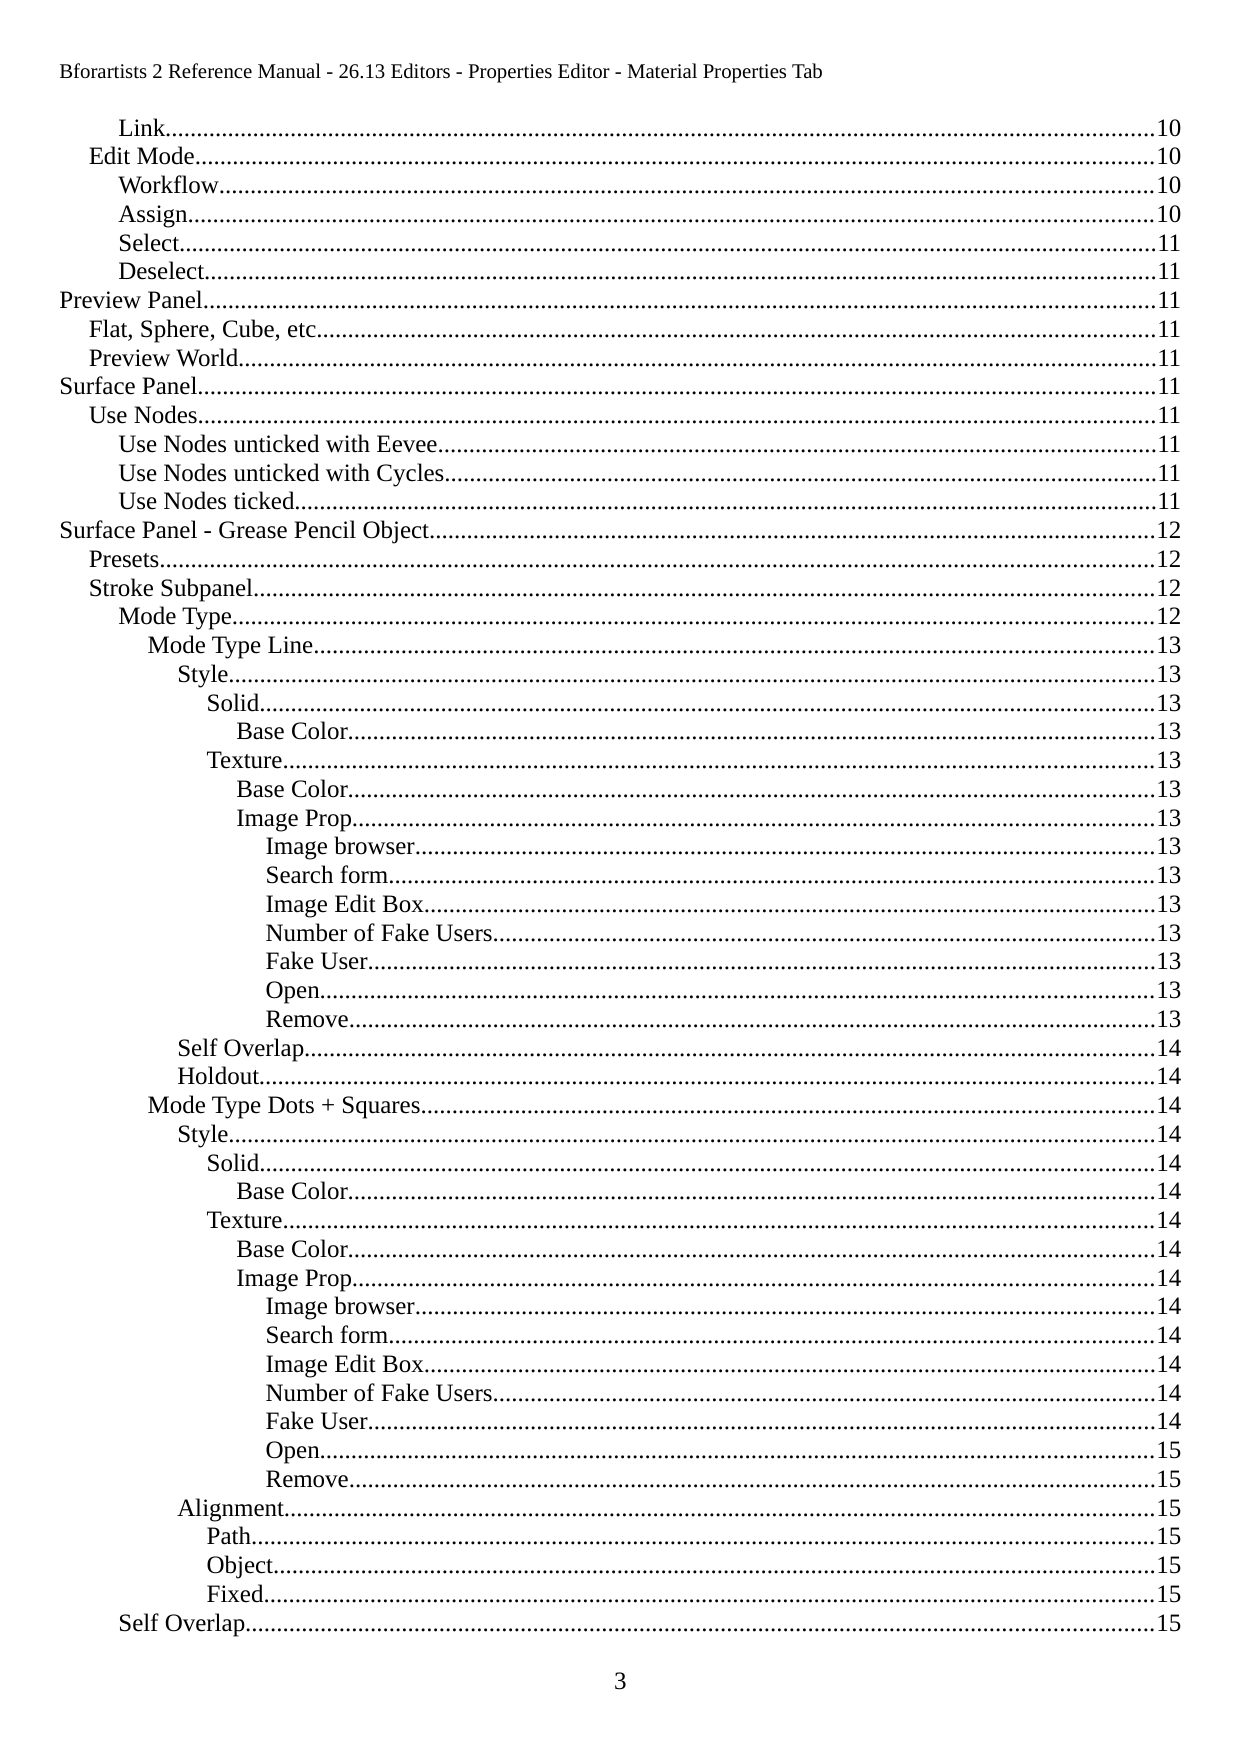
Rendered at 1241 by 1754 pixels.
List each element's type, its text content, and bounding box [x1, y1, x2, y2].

text Use Nodes ticked 11 [118, 486, 1181, 515]
text Search form 14 [265, 1320, 1181, 1349]
text Fixed 15 [206, 1579, 1181, 1608]
text Style 14 [177, 1119, 1181, 1148]
text Holdout 14 [177, 1061, 1181, 1090]
text Base Color 14 [236, 1176, 1181, 1205]
text Search form 13 [265, 860, 1181, 889]
text Path 15 [206, 1521, 1181, 1550]
text Object 15 [206, 1550, 1181, 1579]
text Preview Panel 11 [59, 285, 1181, 314]
text Select 11 [118, 228, 1181, 256]
text Preview World 11 [88, 343, 1181, 371]
text Style 13 [177, 659, 1181, 688]
text Image Prop 13 [236, 803, 1181, 831]
text Alignment 15 [177, 1493, 1181, 1521]
text Remove 15 [265, 1464, 1181, 1493]
text Image Edit Box 13 [265, 889, 1181, 918]
text Mode Type Line 13 [147, 630, 1181, 659]
text Self Overlap 15 [118, 1608, 1181, 1636]
text Image Prop 14 [236, 1263, 1181, 1291]
text Flat, Sphere, Cube, etc. 11 [88, 314, 1181, 343]
text Texture 13 [206, 745, 1181, 774]
text Use Nodes 11 [88, 400, 1181, 429]
text Base Color 14 [236, 1234, 1181, 1263]
text Mode Type Dots + Squares 14 [147, 1090, 1181, 1119]
text Use Nodes unticked with Eevee 11 [118, 429, 1181, 458]
text Image Edit Box 14 [265, 1349, 1181, 1378]
text Presets 12 [88, 544, 1181, 573]
text Solid 14 [206, 1148, 1181, 1176]
text Assign 10 [118, 199, 1181, 228]
text Number of Fake Users 13 [265, 918, 1181, 946]
text Image browser 14 [265, 1291, 1181, 1320]
text Link 10 [118, 113, 1181, 141]
text Surface Panel 11 [59, 371, 1181, 400]
text Use Nodes unticked with Cycles 11 [118, 458, 1181, 486]
text Surface Panel - Grease Pencil Object 12 [59, 515, 1181, 544]
text Workflow 10 [118, 170, 1181, 199]
text Base Color 13 [236, 774, 1181, 803]
text Solid 13 [206, 688, 1181, 716]
text Deselect 11 [118, 256, 1181, 285]
text Base Color 13 [236, 716, 1181, 745]
text Texture 14 [206, 1205, 1181, 1234]
text Open 15 [265, 1435, 1181, 1464]
text Number of Fake Users 14 [265, 1378, 1181, 1406]
text Edit Mode 10 [88, 141, 1181, 170]
text Self Overlap 14 [177, 1033, 1181, 1061]
text Mode Type 12 [118, 601, 1181, 630]
text Open 13 [265, 975, 1181, 1004]
text Stroke Subpanel 12 [88, 573, 1181, 601]
text Remove 13 [265, 1004, 1181, 1033]
text Image browser 13 [265, 831, 1181, 860]
text Fake User 14 [265, 1406, 1181, 1435]
text Fake User 13 [265, 946, 1181, 975]
